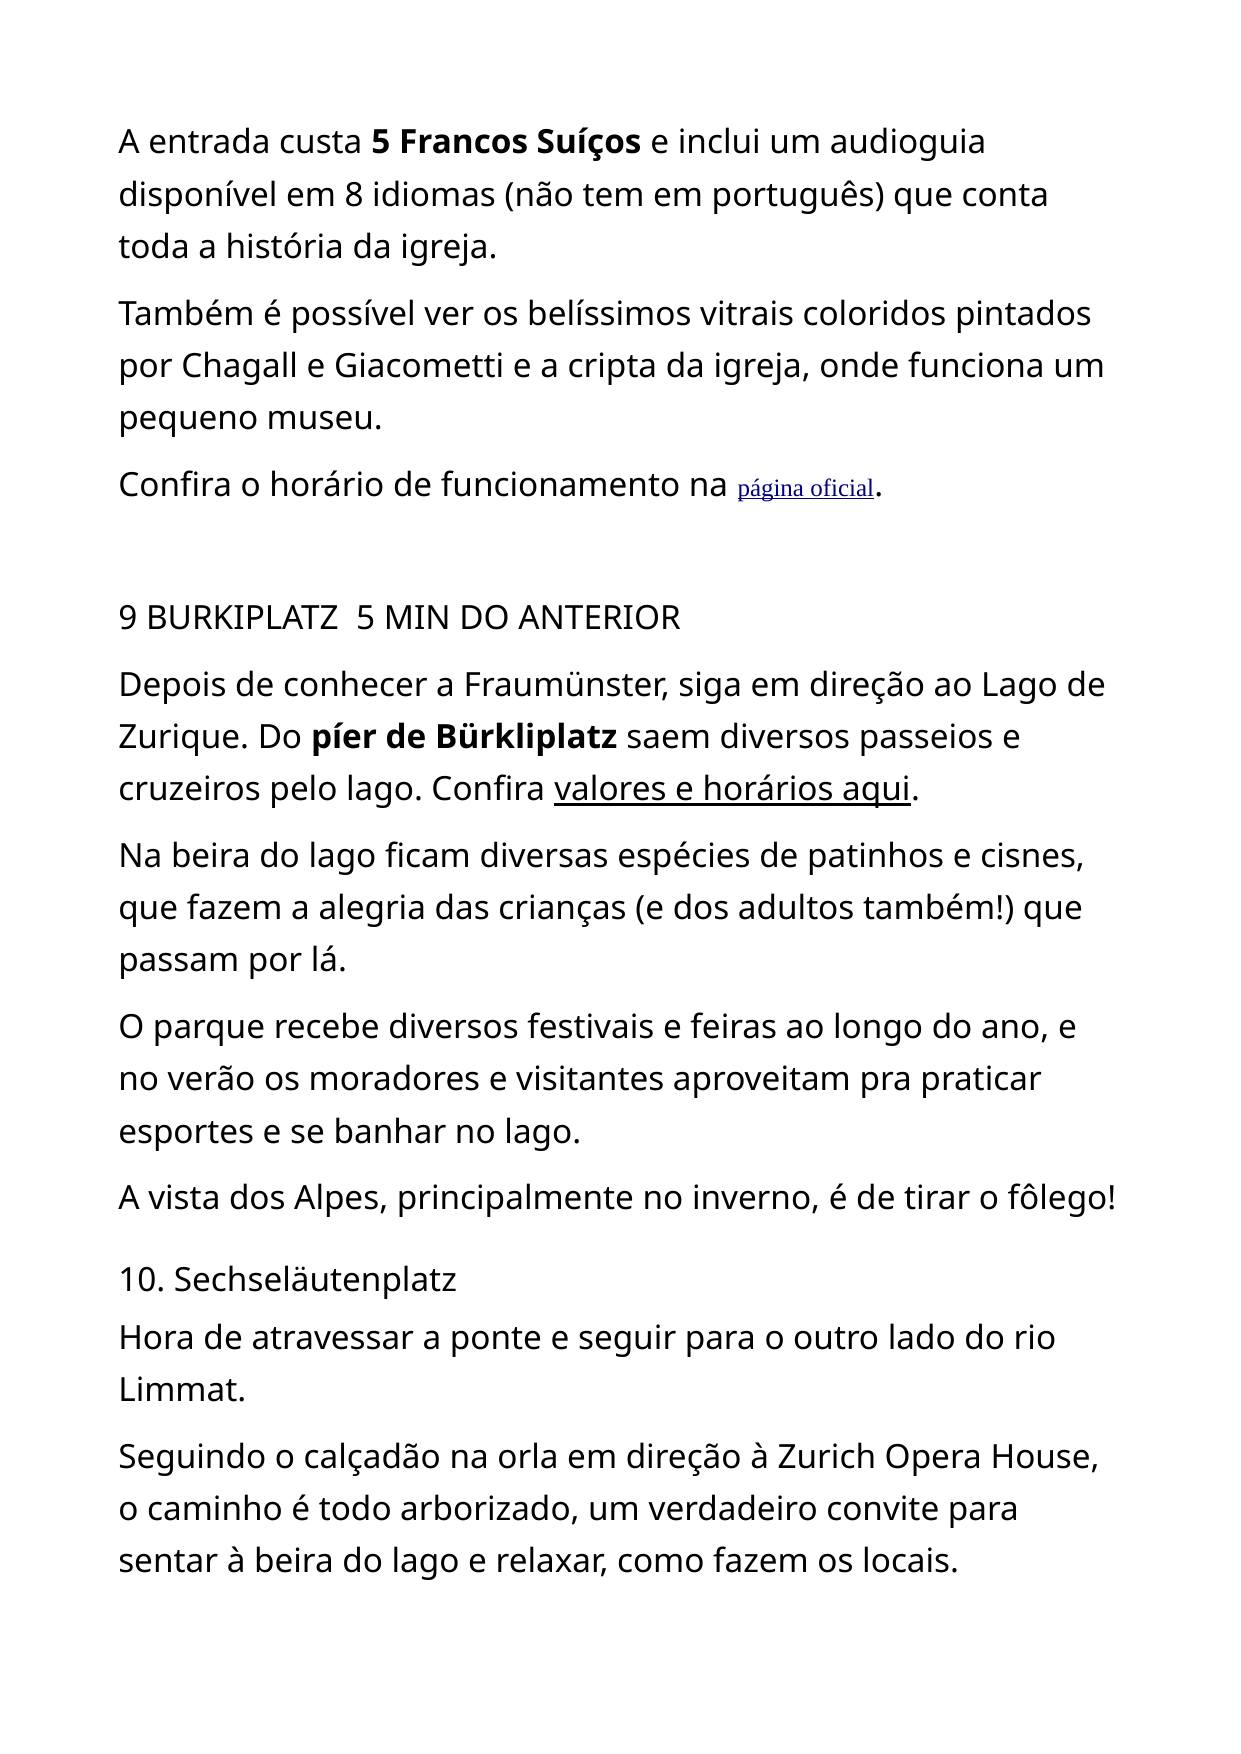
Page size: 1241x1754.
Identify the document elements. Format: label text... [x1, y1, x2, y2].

text O parque recebe diversos festivais e feiras ao longo do ano, e no verão os moradores e visitantes aproveitam pra praticar esportes e se banhar no lago. [118, 1003, 1122, 1153]
text Confira o horário de funcionamento na página oficial. [118, 460, 1122, 506]
text Na beira do lago ficam diversas espécies de patinhos e cisnes, que fazem a alegria das crianças (e dos adultos também!) que passam por lá. [118, 832, 1122, 982]
text Também é possível ver os belíssimos vitrais coloridos pintados por Chagall e Giacometti e a cripta da igreja, onde funciona um pequeno museu. [118, 289, 1122, 439]
text Seguindo o calçadão na orla em direção à Zurich Opera House, o caminho é todo arborizado, um verdadeiro convite para sentar à beira do lago e relaxar, como fazem os locais. [118, 1432, 1122, 1582]
text A vista dos Alpes, principalmente no inverno, é de tirar o fôlego! [118, 1174, 1122, 1219]
text Hora de atravessar a ponte e seguir para o outro lado do rio Limmat. [118, 1313, 1122, 1411]
text 9 BURKIPLATZ 5 MIN DO ANTERIOR [118, 594, 1122, 639]
text Depois de conhecer a Fraumünster, siga em direção ao Lago de Zurique. Do píer de Bürkliplatz saem diversos passeios e cruzeiros pelo lago. Confira valores e horários aqui. [118, 661, 1122, 811]
text A entrada custa 5 Francos Suíços e inclui um audioguia disponível em 8 idiomas (não tem em português) que conta toda a história da igreja. [118, 118, 1122, 268]
subtitle 10. Sechseläutenplatz [118, 1256, 1122, 1301]
